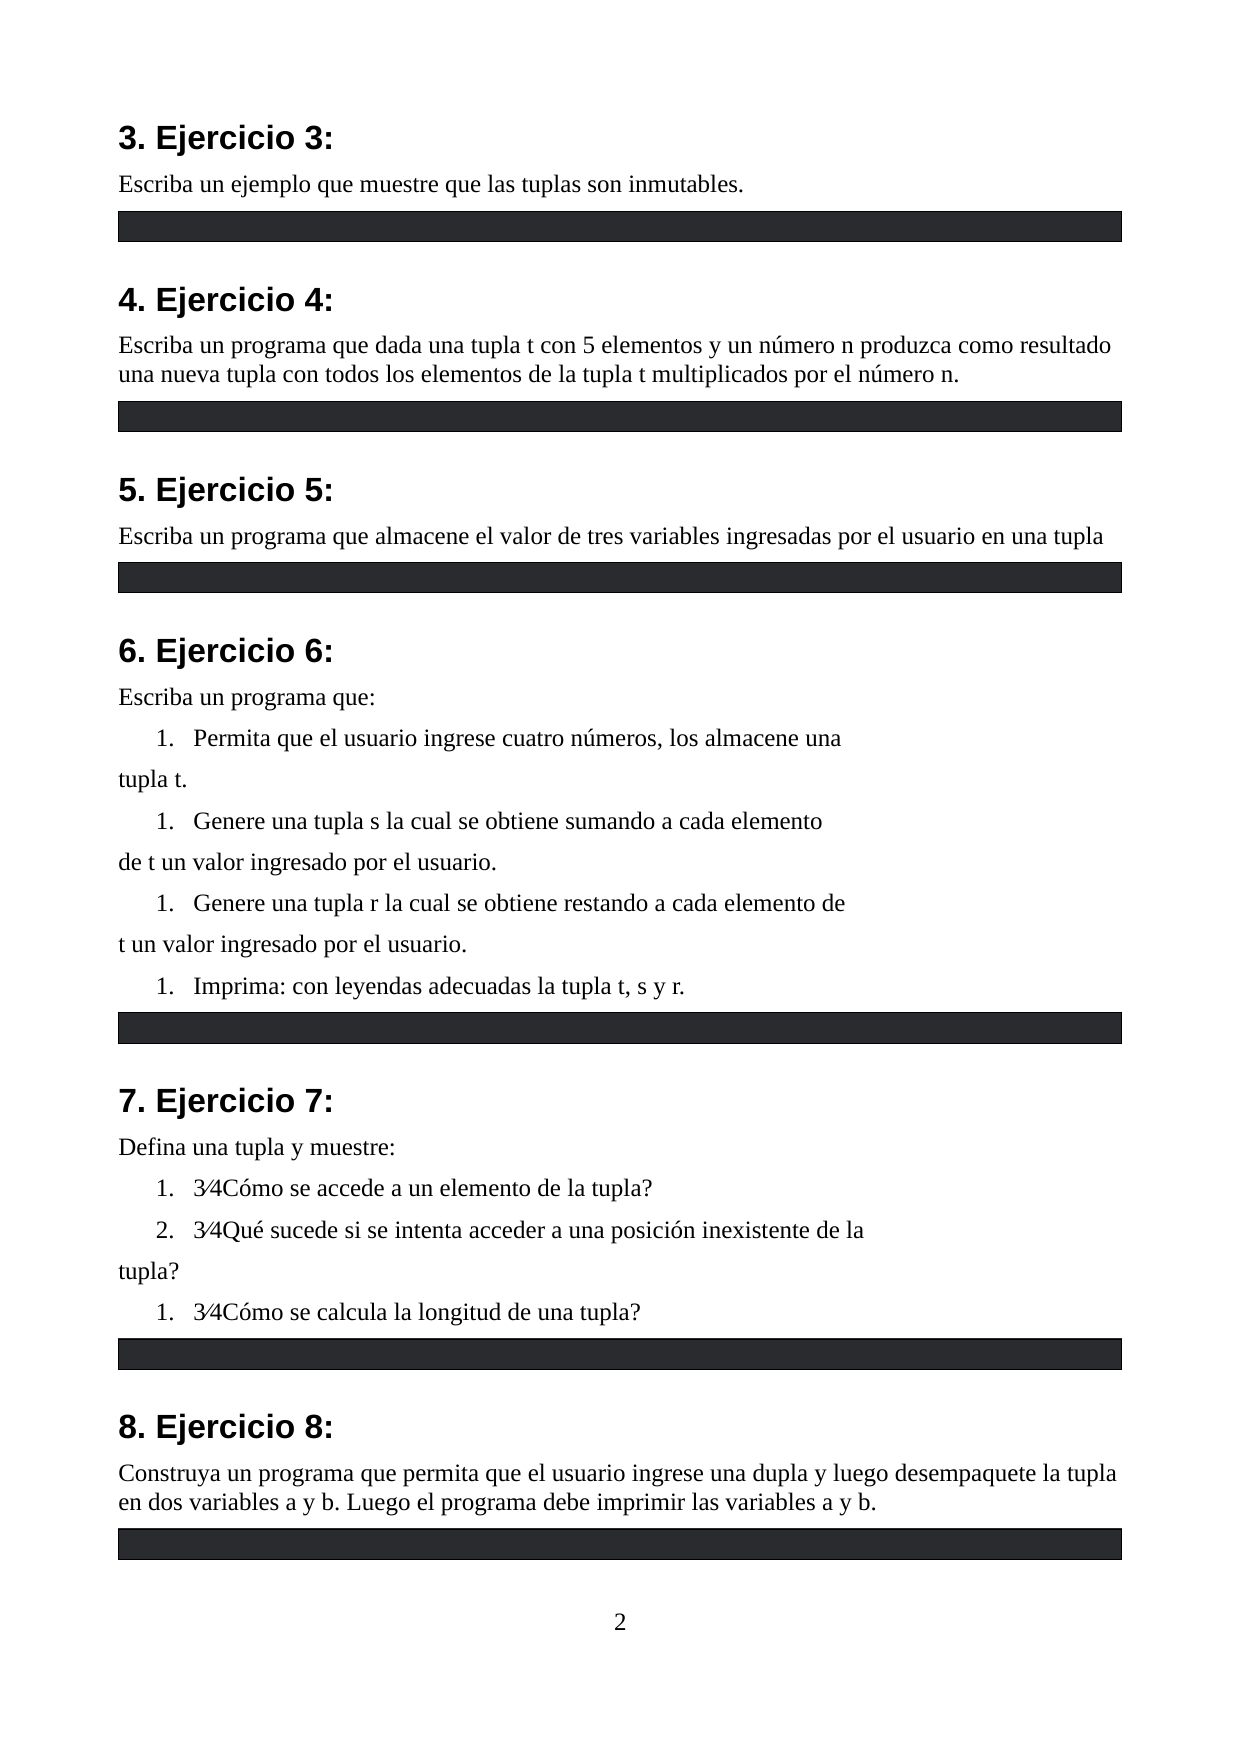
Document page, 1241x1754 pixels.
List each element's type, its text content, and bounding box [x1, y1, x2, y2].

text Escriba un programa que: [118, 682, 1122, 711]
list 3⁄4Qué sucede si se intenta acceder a una posición inexistente de la [156, 1215, 1122, 1243]
list 3⁄4Cómo se calcula la longitud de una tupla? [156, 1297, 1122, 1326]
list 3⁄4Cómo se accede a un elemento de la tupla? [156, 1173, 1122, 1202]
subtitle Ejercicio 5: [118, 469, 1122, 508]
text t un valor ingresado por el usuario. [118, 929, 1122, 958]
list Permita que el usuario ingrese cuatro números, los almacene una [156, 723, 1122, 752]
text tupla t. [118, 764, 1122, 793]
text Escriba un programa que dada una tupla t con 5 elementos y un número n produzca como resultado una nueva tupla con todos los elementos de la tupla t multiplicados por el número n. [118, 331, 1122, 388]
text Construya un programa que permita que el usuario ingrese una dupla y luego desempaquete la tupla en dos variables a y b. Luego el programa debe imprimir las variables a y b. [118, 1458, 1122, 1516]
list Genere una tupla s la cual se obtiene sumando a cada elemento [156, 806, 1122, 834]
text de t un valor ingresado por el usuario. [118, 847, 1122, 876]
subtitle Ejercicio 8: [118, 1407, 1122, 1446]
subtitle Ejercicio 6: [118, 631, 1122, 669]
subtitle Ejercicio 4: [118, 279, 1122, 318]
text Defina una tupla y muestre: [118, 1132, 1122, 1161]
text Escriba un programa que almacene el valor de tres variables ingresadas por el usuario en una tupla [118, 521, 1122, 549]
subtitle Ejercicio 7: [118, 1081, 1122, 1120]
subtitle Ejercicio 3: [118, 118, 1122, 157]
list Imprima: con leyendas adecuadas la tupla t, s y r. [156, 971, 1122, 999]
list Genere una tupla r la cual se obtiene restando a cada elemento de [156, 888, 1122, 917]
text tupla? [118, 1256, 1122, 1285]
text Escriba un ejemplo que muestre que las tuplas son inmutables. [118, 169, 1122, 198]
